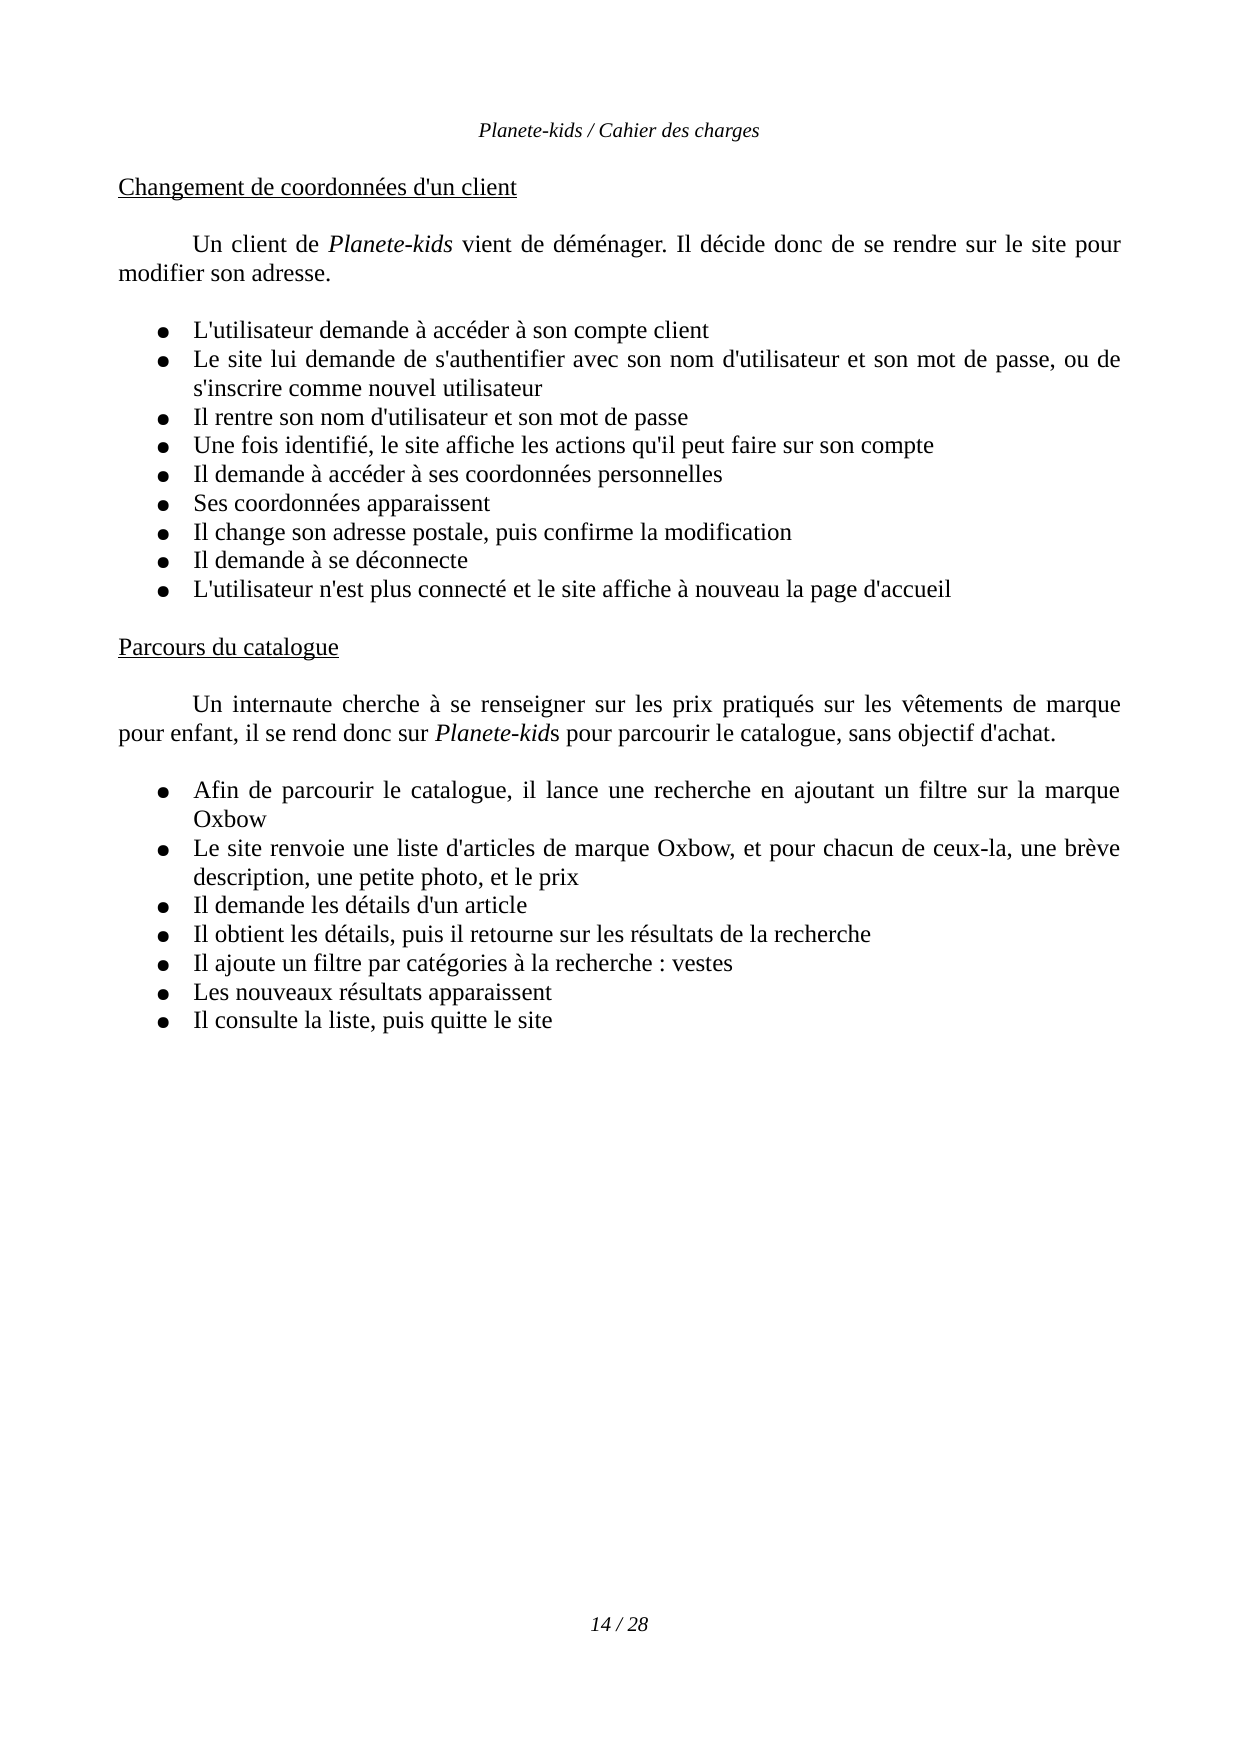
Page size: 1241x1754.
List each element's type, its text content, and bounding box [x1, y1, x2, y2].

list Le site lui demande de s'authentifier avec son nom d'utilisateur et son mot de passe, ou de s'inscrire comme nouvel utilisateur [156, 344, 1122, 402]
text Un internaute cherche à se renseigner sur les prix pratiqués sur les vêtements de marque pour enfant, il se rend donc sur Planete-kids pour parcourir le catalogue, sans objectif d'achat. [118, 689, 1122, 747]
list Il consulte la liste, puis quitte le site [156, 1005, 1122, 1034]
list L'utilisateur n'est plus connecté et le site affiche à nouveau la page d'accueil [156, 574, 1122, 603]
text Parcours du catalogue [118, 632, 1122, 660]
list Il obtient les détails, puis il retourne sur les résultats de la recherche [156, 919, 1122, 948]
list Afin de parcourir le catalogue, il lance une recherche en ajoutant un filtre sur la marque Oxbow [156, 775, 1122, 833]
list Les nouveaux résultats apparaissent [156, 977, 1122, 1005]
list Il demande les détails d'un article [156, 890, 1122, 919]
list Il demande à se déconnecte [156, 545, 1122, 574]
list Il rentre son nom d'utilisateur et son mot de passe [156, 402, 1122, 430]
text Changement de coordonnées d'un client [118, 172, 1122, 200]
list Il demande à accéder à ses coordonnées personnelles [156, 459, 1122, 488]
list Une fois identifié, le site affiche les actions qu'il peut faire sur son compte [156, 430, 1122, 459]
list Le site renvoie une liste d'articles de marque Oxbow, et pour chacun de ceux-la, une brève description, une petite photo, et le prix [156, 833, 1122, 890]
text Un client de Planete-kids vient de déménager. Il décide donc de se rendre sur le site pour modifier son adresse. [118, 229, 1122, 287]
list Ses coordonnées apparaissent [156, 488, 1122, 517]
list L'utilisateur demande à accéder à son compte client [156, 315, 1122, 344]
list Il ajoute un filtre par catégories à la recherche : vestes [156, 948, 1122, 977]
list Il change son adresse postale, puis confirme la modification [156, 517, 1122, 545]
